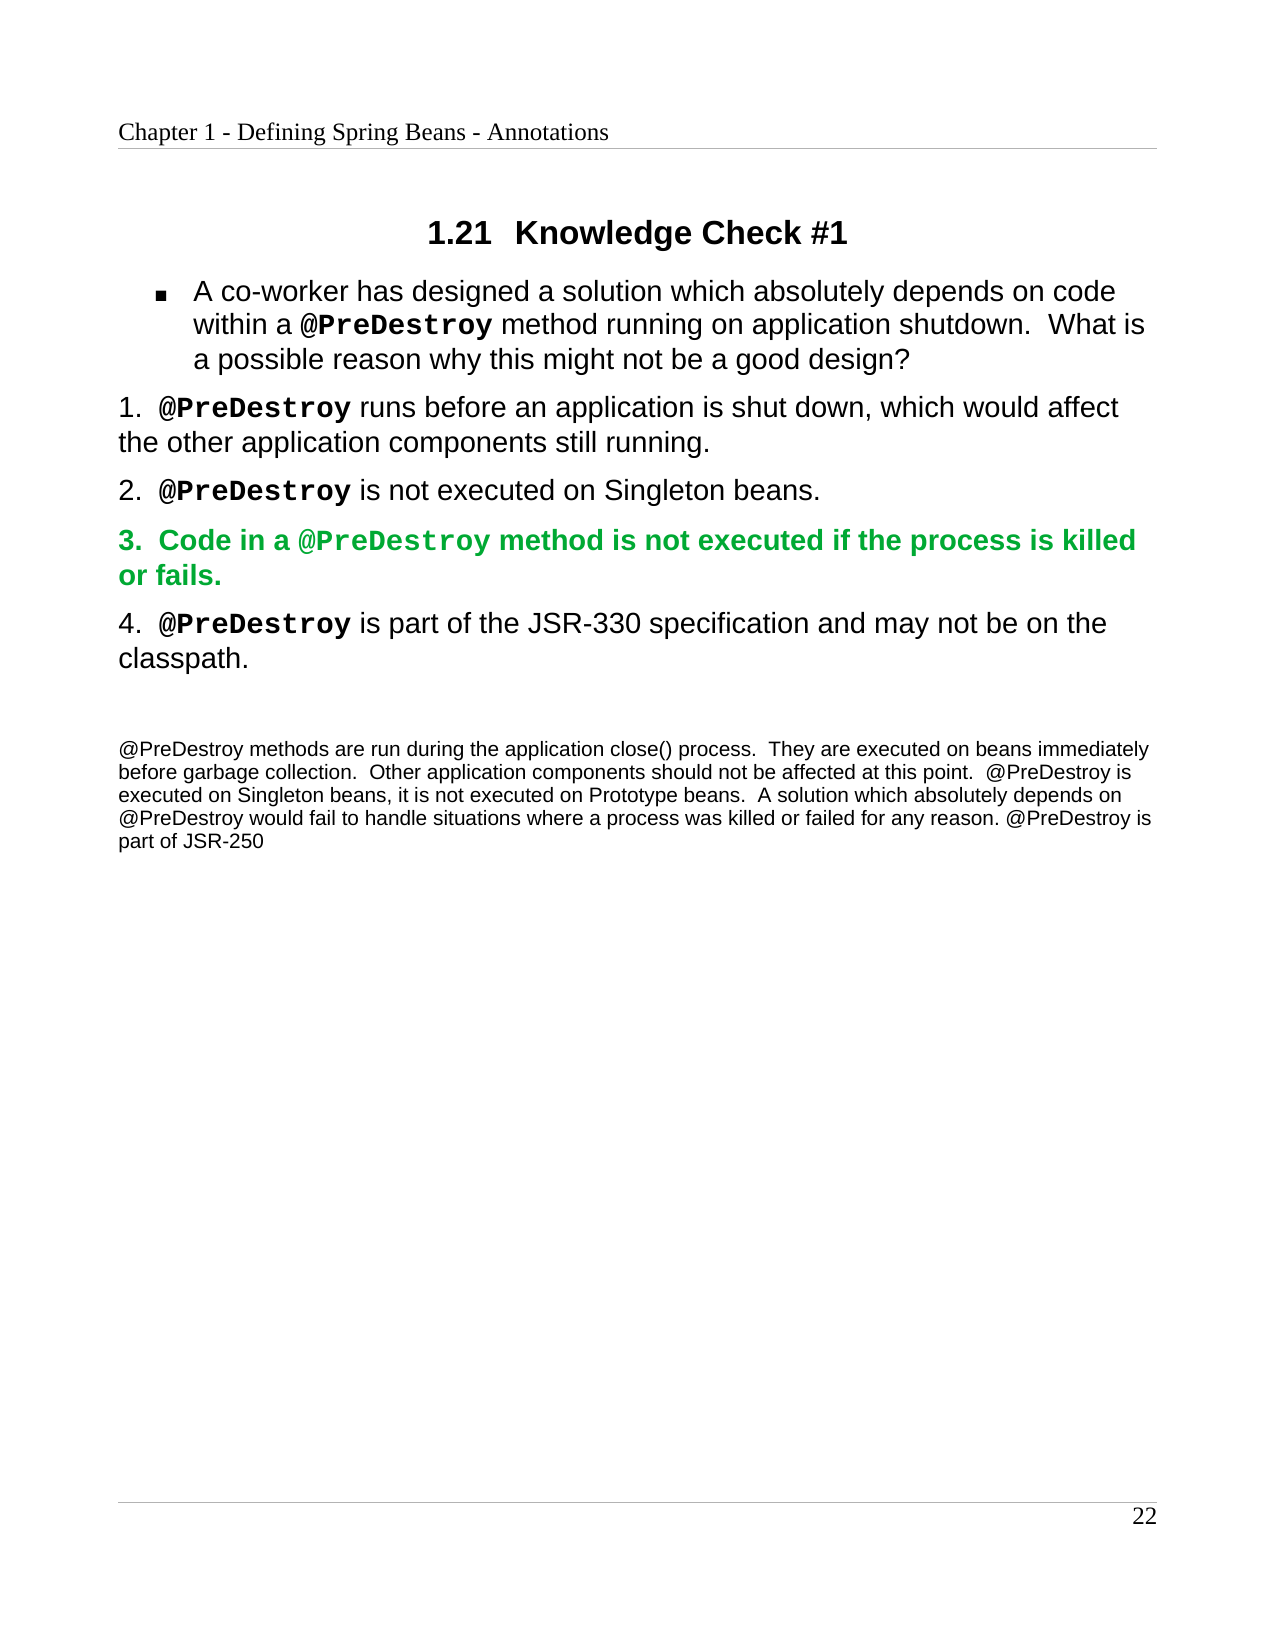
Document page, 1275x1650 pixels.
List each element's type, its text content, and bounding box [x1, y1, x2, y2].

subtitle Knowledge Check #1 [118, 214, 1157, 251]
text 3. Code in a @PreDestroy method is not executed if the process is killed or fails. [118, 524, 1157, 592]
text 2. @PreDestroy is not executed on Singleton beans. [118, 474, 1157, 509]
text @PreDestroy methods are run during the application close() process. They are executed on beans immediately before garbage collection. Other application components should not be affected at this point. @PreDestroy is executed on Singleton beans, it is not executed on Prototype beans. A solution which absolutely depends on @PreDestroy would fail to handle situations where a process was killed or failed for any reason. @PreDestroy is part of JSR-250 [118, 737, 1157, 853]
text 4. @PreDestroy is part of the JSR-330 specification and may not be on the classpath. [118, 607, 1157, 674]
text 1. @PreDestroy runs before an application is shut down, which would affect the other application components still running. [118, 391, 1157, 459]
list A co-worker has designed a solution which absolutely depends on code within a @PreDestroy method running on application shutdown. What is a possible reason why this might not be a good design? [156, 275, 1157, 376]
